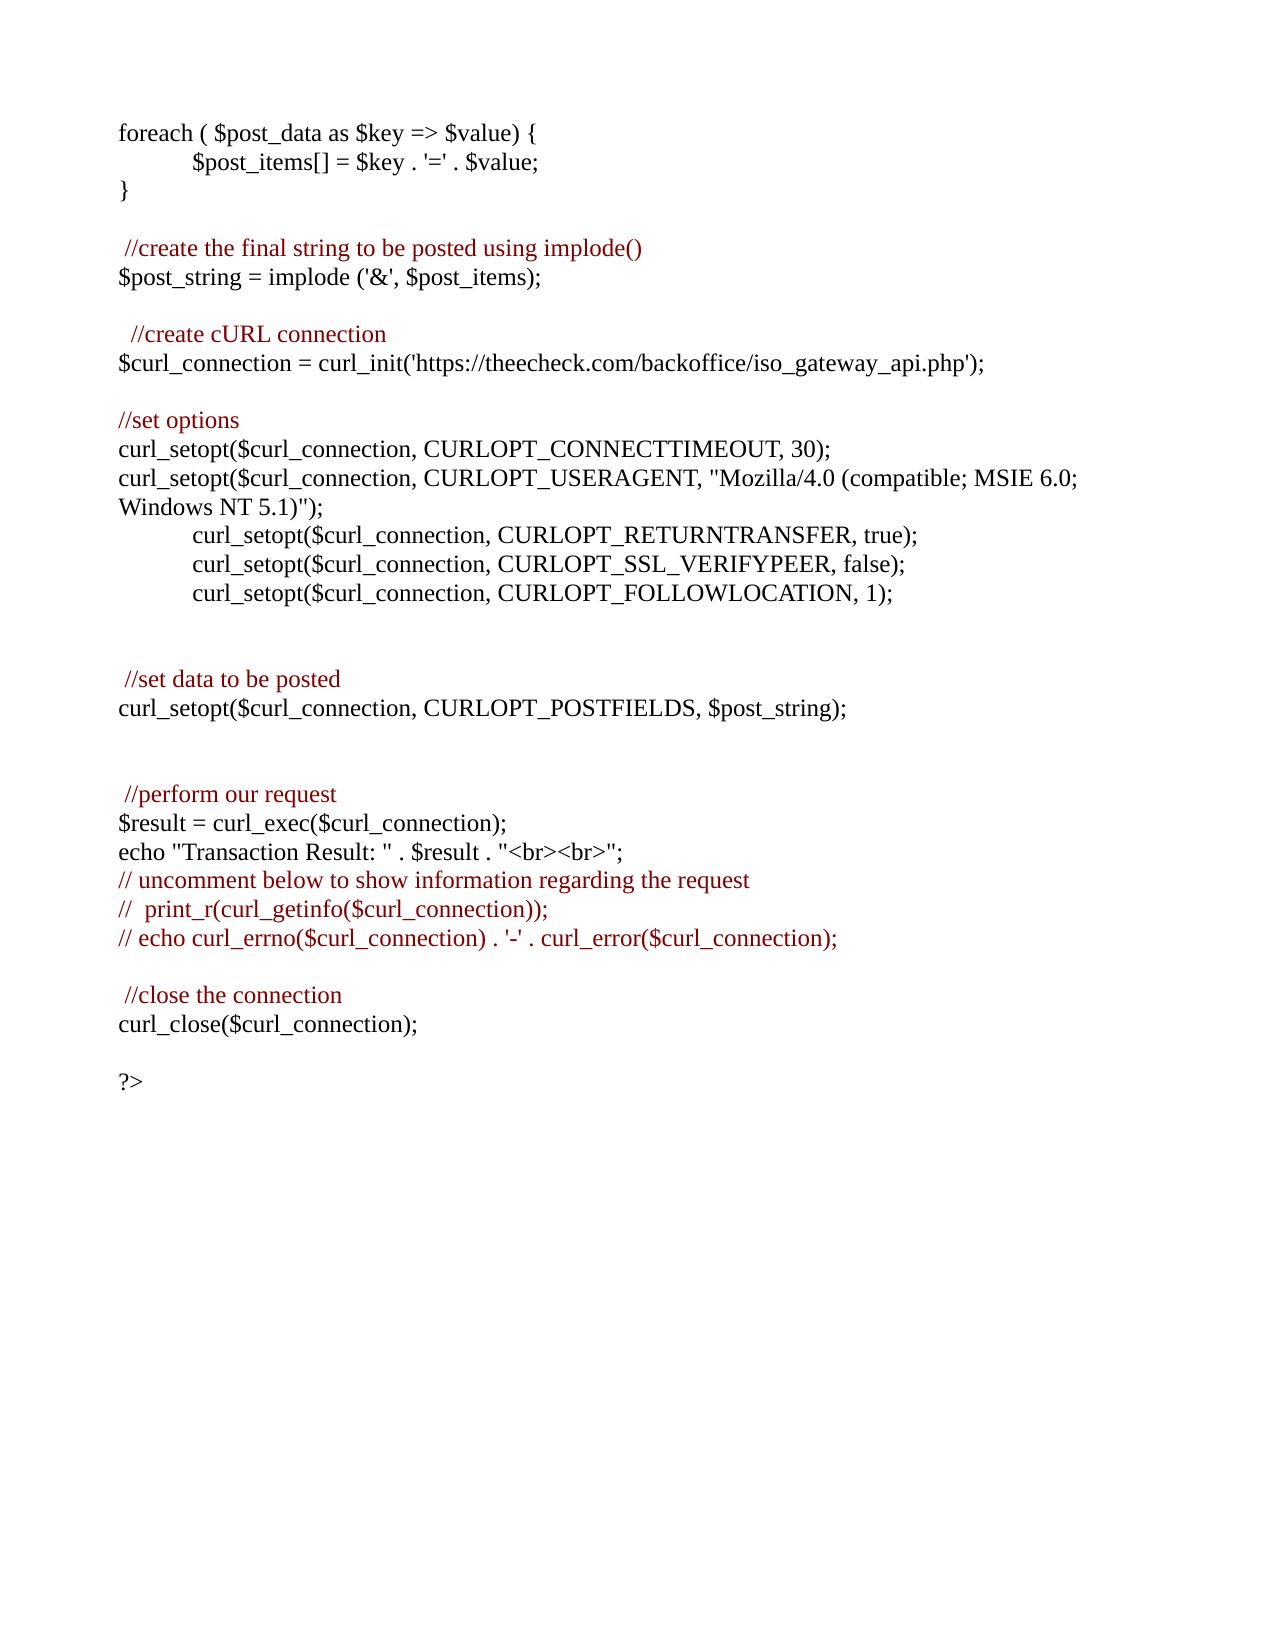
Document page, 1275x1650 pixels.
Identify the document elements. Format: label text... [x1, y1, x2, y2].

text ?> [118, 1067, 1157, 1096]
text $curl_connection = curl_init('https://theecheck.com/backoffice/iso_gateway_api.php'); [118, 348, 1157, 377]
text curl_setopt($curl_connection, CURLOPT_FOLLOWLOCATION, 1); [118, 578, 1157, 607]
text //create cURL connection [118, 319, 1157, 348]
text // echo curl_errno($curl_connection) . '-' . curl_error($curl_connection); [118, 923, 1157, 952]
text curl_setopt($curl_connection, CURLOPT_RETURNTRANSFER, true); curl_setopt($curl_connection, CURLOPT_SSL_VERIFYPEER, false); [118, 521, 1157, 578]
text $post_items[] = $key . '=' . $value; [118, 147, 1157, 176]
text // print_r(curl_getinfo($curl_connection)); [118, 894, 1157, 923]
text // uncomment below to show information regarding the request [118, 866, 1157, 894]
text } [118, 176, 1157, 204]
text //set data to be posted [118, 664, 1157, 693]
text //create the final string to be posted using implode() [118, 233, 1157, 262]
text $result = curl_exec($curl_connection); [118, 808, 1157, 837]
text curl_setopt($curl_connection, CURLOPT_CONNECTTIMEOUT, 30); curl_setopt($curl_connection, CURLOPT_USERAGENT, "Mozilla/4.0 (compatible; MSIE 6.0; Windows NT 5.1)"); [118, 434, 1157, 521]
text curl_setopt($curl_connection, CURLOPT_POSTFIELDS, $post_string); [118, 693, 1157, 722]
text echo "Transaction Result: " . $result . "<br><br>"; [118, 837, 1157, 866]
text //set options [118, 406, 1157, 434]
text curl_close($curl_connection); [118, 1009, 1157, 1038]
text $post_string = implode ('&', $post_items); [118, 262, 1157, 291]
text //perform our request [118, 779, 1157, 808]
text foreach ( $post_data as $key => $value) { [118, 118, 1157, 147]
text //close the connection [118, 981, 1157, 1009]
